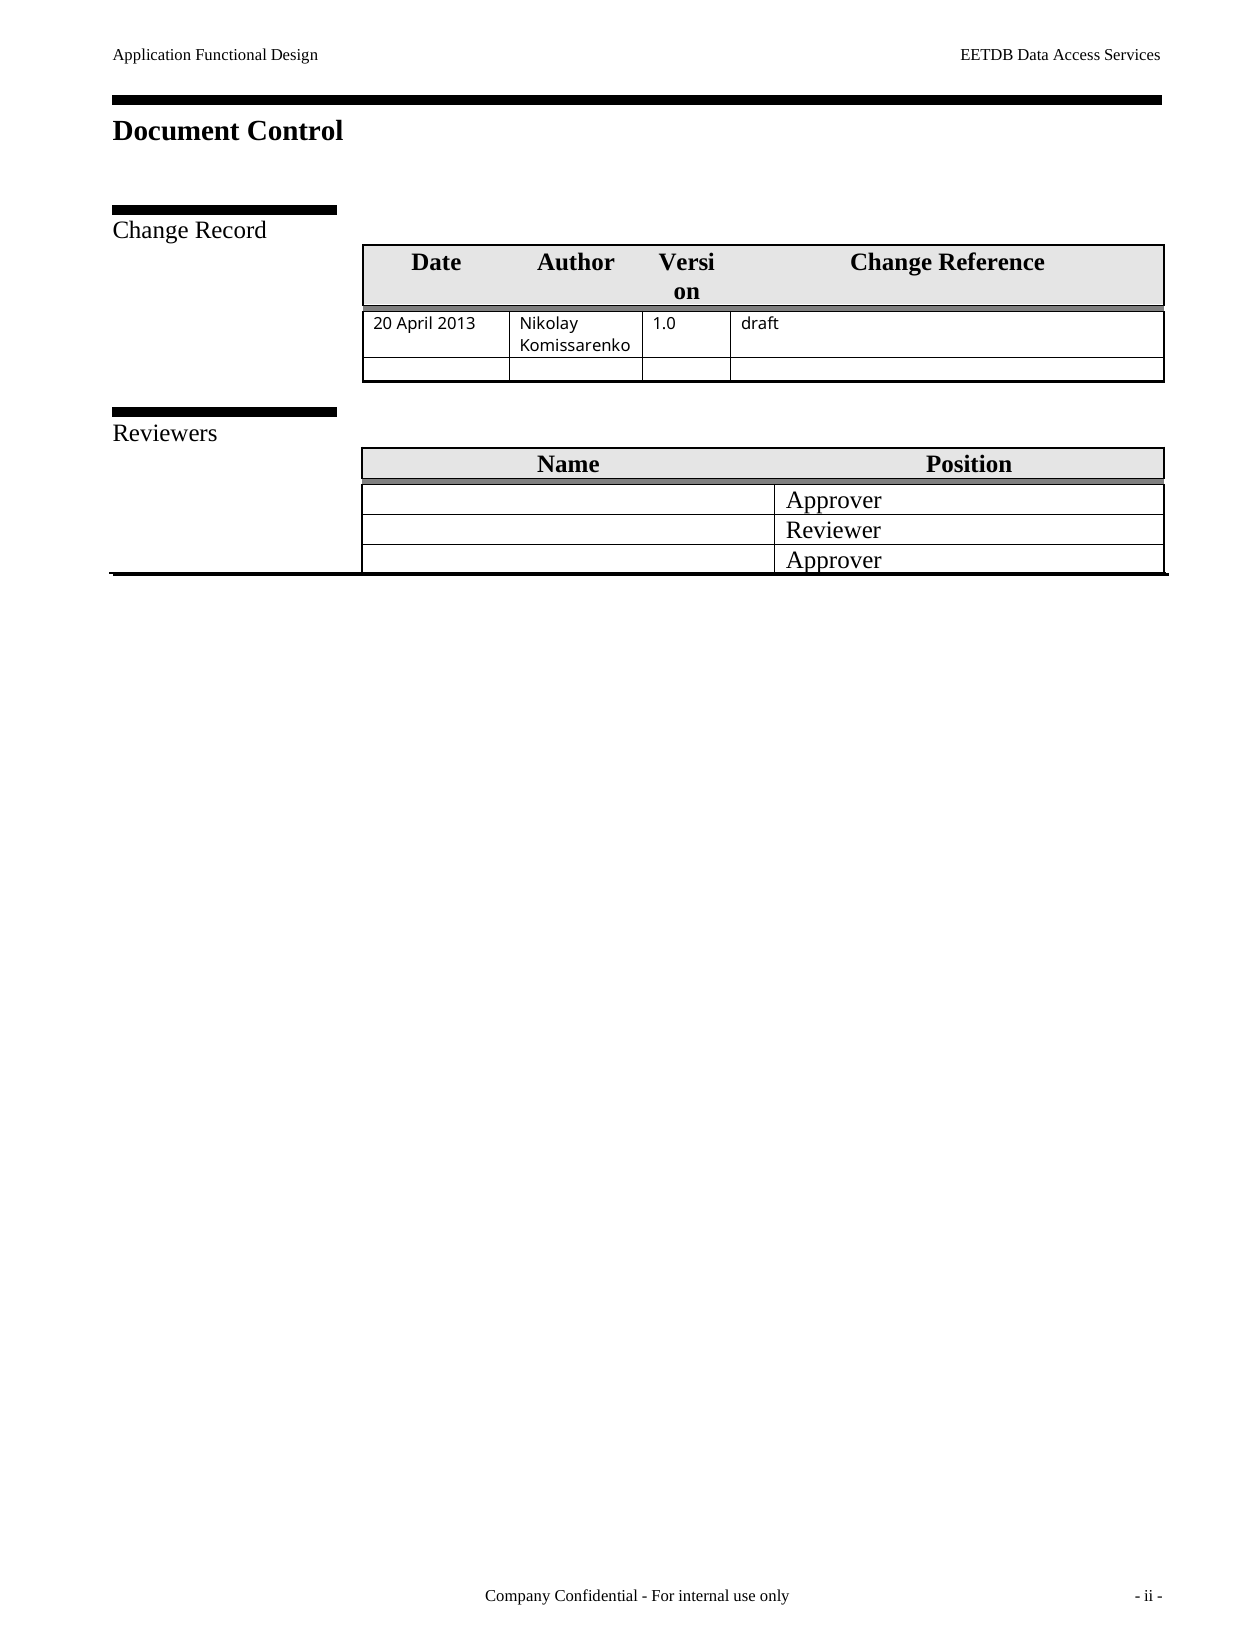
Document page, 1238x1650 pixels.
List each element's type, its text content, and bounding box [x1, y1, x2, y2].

table_cell [731, 306, 1164, 311]
table_cell [362, 479, 774, 484]
table_header Position [774, 449, 1163, 478]
table_cell Nikolay Komissarenko [510, 312, 642, 357]
table_header Date [364, 246, 509, 304]
table_header Name [363, 449, 774, 478]
table_cell 1.0 [643, 312, 730, 357]
table_header Author [509, 246, 642, 304]
table_cell [731, 358, 1163, 380]
text Reviewers [112, 417, 1162, 447]
table_header Change Reference [731, 246, 1163, 304]
table_cell [364, 358, 509, 380]
table_cell [774, 479, 1164, 484]
table_cell [510, 358, 642, 380]
table_cell [363, 485, 774, 514]
table_cell [363, 515, 774, 544]
table_cell 20 April 2013 [364, 312, 509, 357]
table_cell [363, 545, 774, 572]
table_cell Approver [775, 545, 1163, 572]
table_header Version [642, 246, 731, 304]
subtitle Document Control [112, 105, 1162, 180]
table_cell [363, 306, 509, 311]
table_cell Approver [775, 485, 1163, 514]
table_cell [643, 358, 730, 380]
table_cell [642, 306, 731, 311]
table_cell [509, 306, 642, 311]
table_cell draft [731, 312, 1163, 357]
text Change Record [112, 215, 1162, 244]
table_cell Reviewer [775, 515, 1163, 544]
